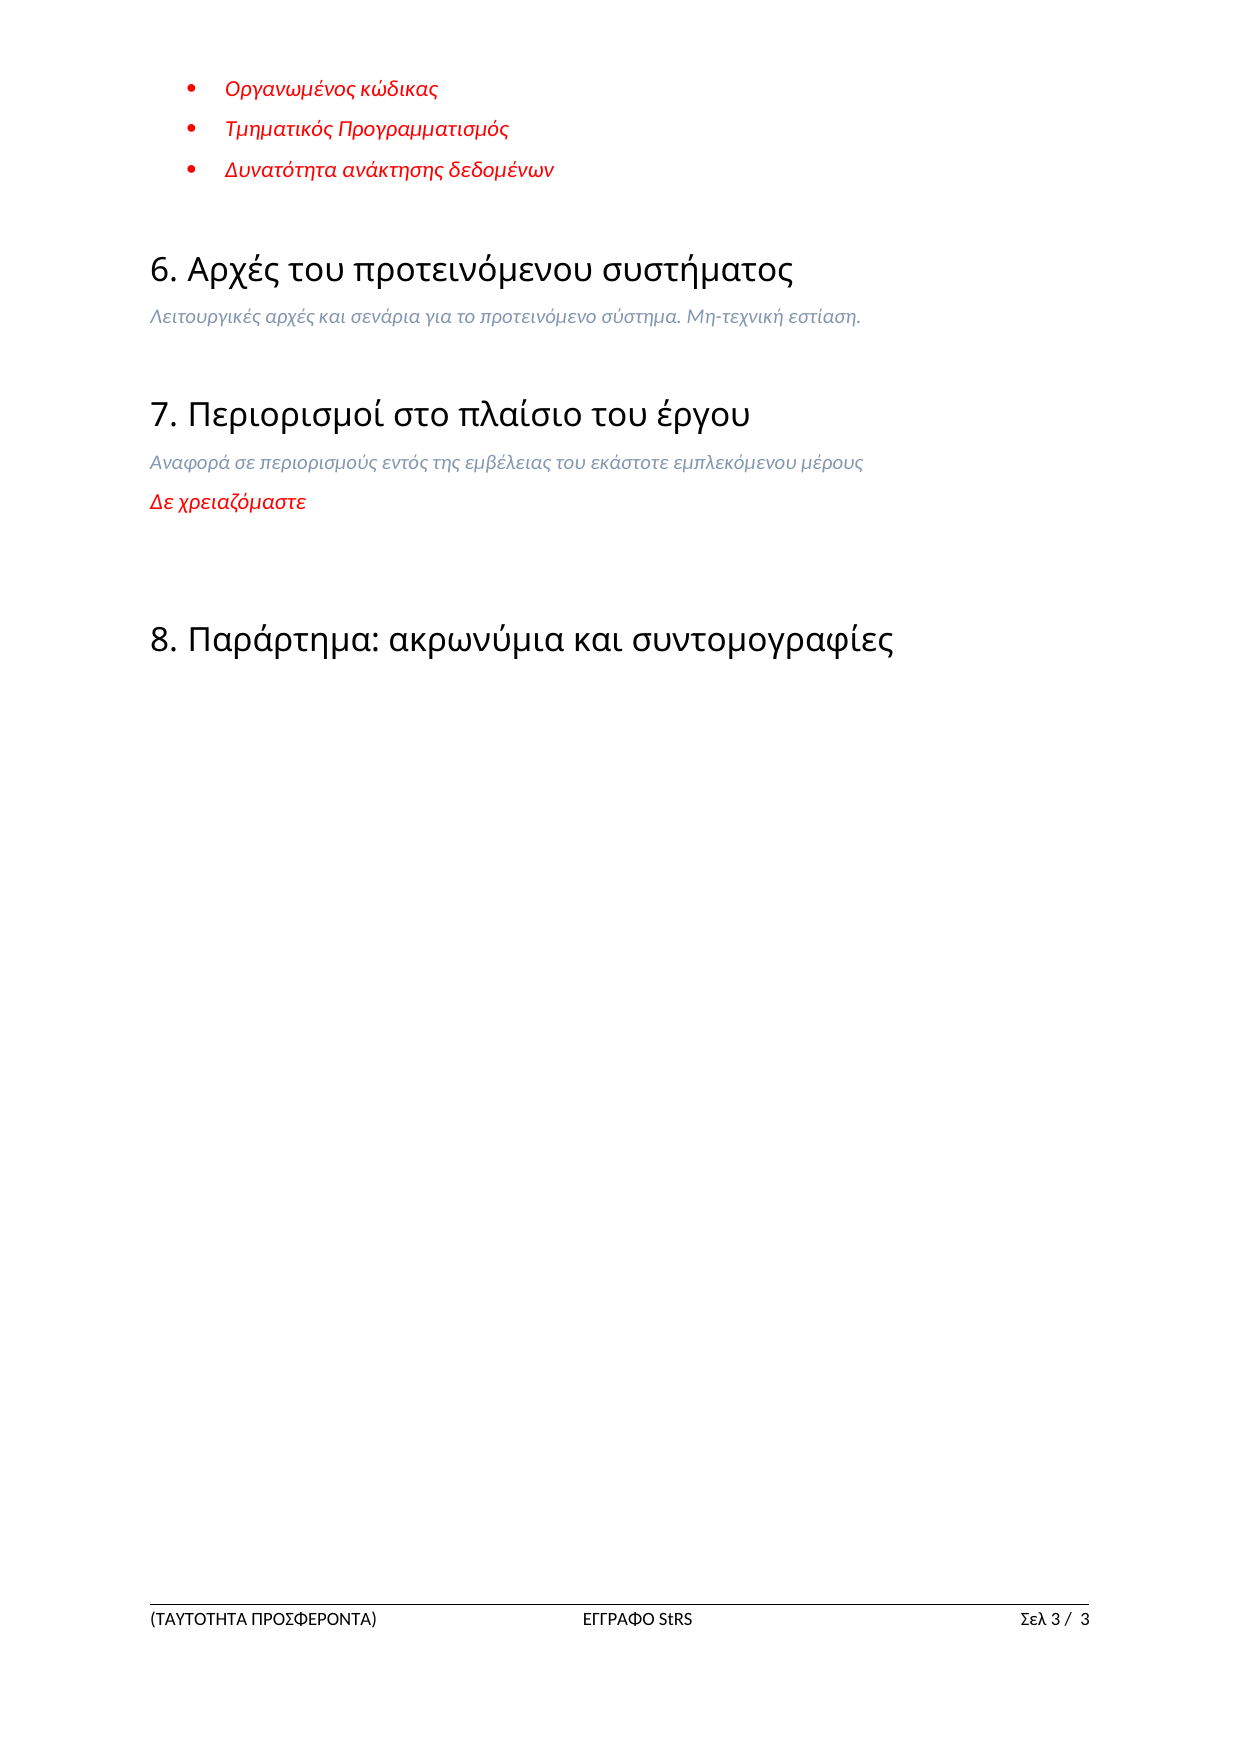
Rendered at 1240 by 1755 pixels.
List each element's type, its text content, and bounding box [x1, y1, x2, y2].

text Λειτουργικές αρχές και σενάρια για το προτεινόμενο σύστημα. Μη-τεχνική εστίαση. [150, 303, 1089, 329]
list Δυνατότητα ανάκτησης δεδομένων [187, 155, 1089, 183]
subtitle Περιορισμοί στο πλαίσιο του έργου [150, 391, 1089, 437]
subtitle Αρχές του προτεινόμενου συστήματος [150, 245, 1089, 291]
list Οργανωμένος κώδικας [187, 74, 1089, 102]
text Δε χρειαζόμαστε [150, 487, 1089, 515]
text Αναφορά σε περιορισμούς εντός της εμβέλειας του εκάστοτε εμπλεκόμενου μέρους [150, 449, 1089, 474]
subtitle Παράρτημα: ακρωνύμια και συντομογραφίες [150, 615, 1089, 661]
list Τμηματικός Προγραμματισμός [187, 114, 1089, 142]
